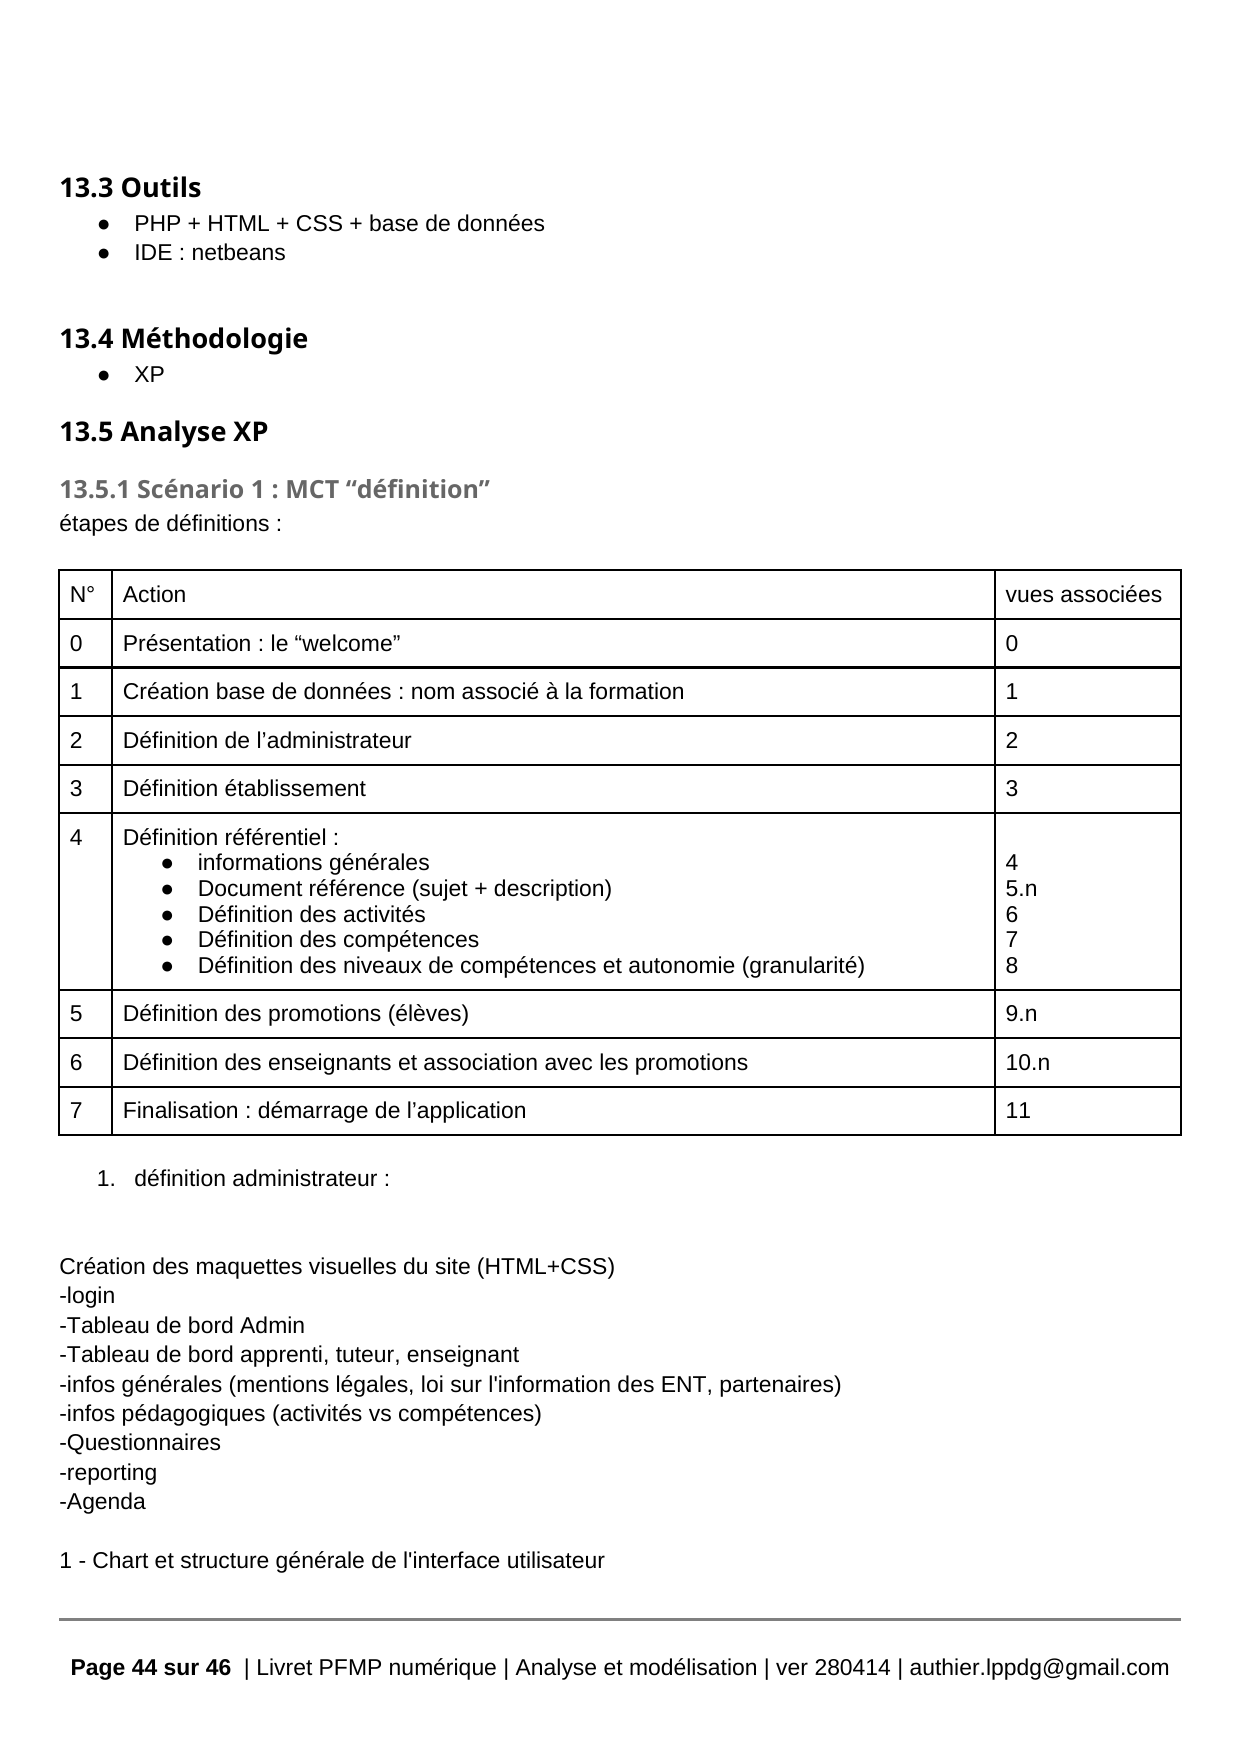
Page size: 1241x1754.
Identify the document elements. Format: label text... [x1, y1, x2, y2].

table_cell 3 [60, 766, 111, 812]
list XP [97, 362, 1181, 388]
table_cell Définition référentiel : informations générales Document référence (sujet + description) Définition des activités Définition des compétences Définition des niveaux de compétences et autonomie (granularité) [113, 814, 994, 989]
table_cell 2 [996, 717, 1180, 763]
text -infos pédagogiques (activités vs compétences) [59, 1401, 1181, 1426]
table_cell 0 [996, 620, 1180, 666]
table_header Action [113, 571, 994, 618]
table_cell Création base de données : nom associé à la formation [113, 669, 994, 715]
list IDE : netbeans [97, 240, 1181, 266]
table_cell Définition des promotions (élèves) [113, 991, 994, 1037]
table_cell Définition de l’administrateur [113, 717, 994, 763]
text -Questionnaires [59, 1430, 1181, 1456]
text -Agenda [59, 1489, 1181, 1514]
text -reporting [59, 1459, 1181, 1485]
table_cell 4 5.n 6 7 8 [996, 814, 1180, 989]
table_cell 11 [996, 1088, 1180, 1134]
table_cell Définition des enseignants et association avec les promotions [113, 1039, 994, 1086]
table_cell 0 [60, 620, 111, 666]
table_cell 6 [60, 1039, 111, 1086]
table_cell 4 [60, 814, 111, 989]
table_cell Définition établissement [113, 766, 994, 812]
subtitle 13.5 Analyse XP [59, 412, 1181, 449]
text -Tableau de bord apprenti, tuteur, enseignant [59, 1342, 1181, 1368]
table_cell 2 [60, 717, 111, 763]
table_cell 7 [60, 1088, 111, 1134]
list PHP + HTML + CSS + base de données [97, 211, 1181, 236]
subtitle 13.4 Méthodologie [59, 320, 1181, 357]
text -Tableau de bord Admin [59, 1313, 1181, 1338]
subtitle 13.3 Outils [59, 168, 1181, 205]
table_cell 3 [996, 766, 1180, 812]
table_header vues associées [996, 571, 1180, 618]
table_cell Finalisation : démarrage de l’application [113, 1088, 994, 1134]
text Création des maquettes visuelles du site (HTML+CSS) [59, 1254, 1181, 1279]
table_cell 1 [996, 669, 1180, 715]
subtitle 13.5.1 Scénario 1 : MCT “définition” [59, 471, 1181, 505]
table_cell 5 [60, 991, 111, 1037]
table_cell 9.n [996, 991, 1180, 1037]
table_cell 10.n [996, 1039, 1180, 1086]
text -login [59, 1283, 1181, 1309]
table_cell 1 [60, 669, 111, 715]
text 1 - Chart et structure générale de l'interface utilisateur [59, 1548, 1181, 1573]
table_cell Présentation : le “welcome” [113, 620, 994, 666]
list définition administrateur : [97, 1166, 1181, 1191]
text -infos générales (mentions légales, loi sur l'information des ENT, partenaires) [59, 1371, 1181, 1397]
text étapes de définitions : [59, 511, 1181, 536]
table_header N° [60, 571, 111, 618]
